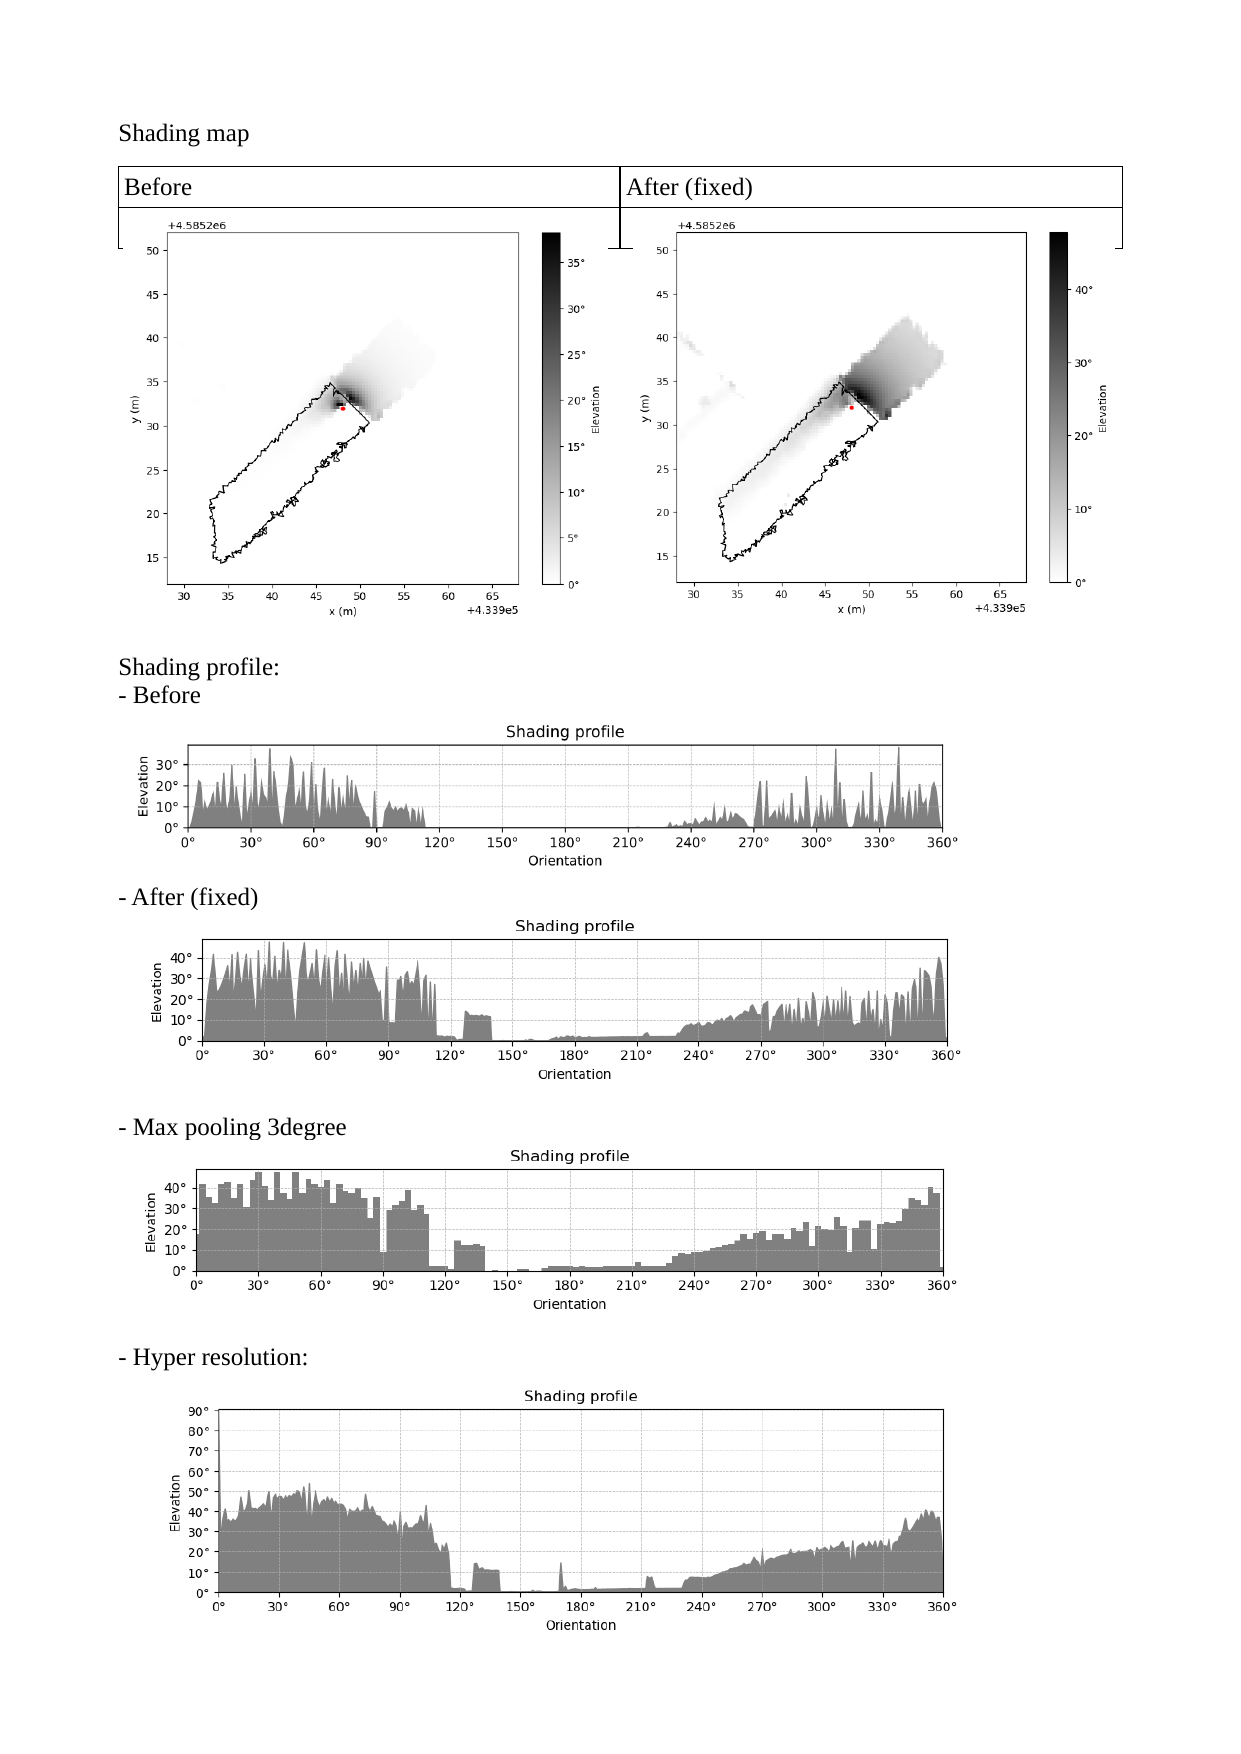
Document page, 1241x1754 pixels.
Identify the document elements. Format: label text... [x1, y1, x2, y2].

picture [160, 1381, 966, 1640]
picture [141, 910, 971, 1091]
text Shading map [118, 118, 1122, 147]
table_header Before [119, 167, 619, 207]
table_header After (fixed) [621, 167, 1122, 207]
text Shading profile: [118, 652, 1122, 681]
text - Hyper resolution: [118, 1342, 1122, 1371]
table_cell [119, 208, 619, 248]
text - Max pooling 3degree [118, 1112, 1122, 1141]
text - Before [118, 681, 1122, 709]
text - After (fixed) [118, 882, 1122, 911]
picture [123, 213, 608, 624]
table_cell [621, 208, 1122, 248]
picture [135, 1140, 967, 1321]
picture [633, 213, 1115, 622]
picture [127, 719, 967, 875]
